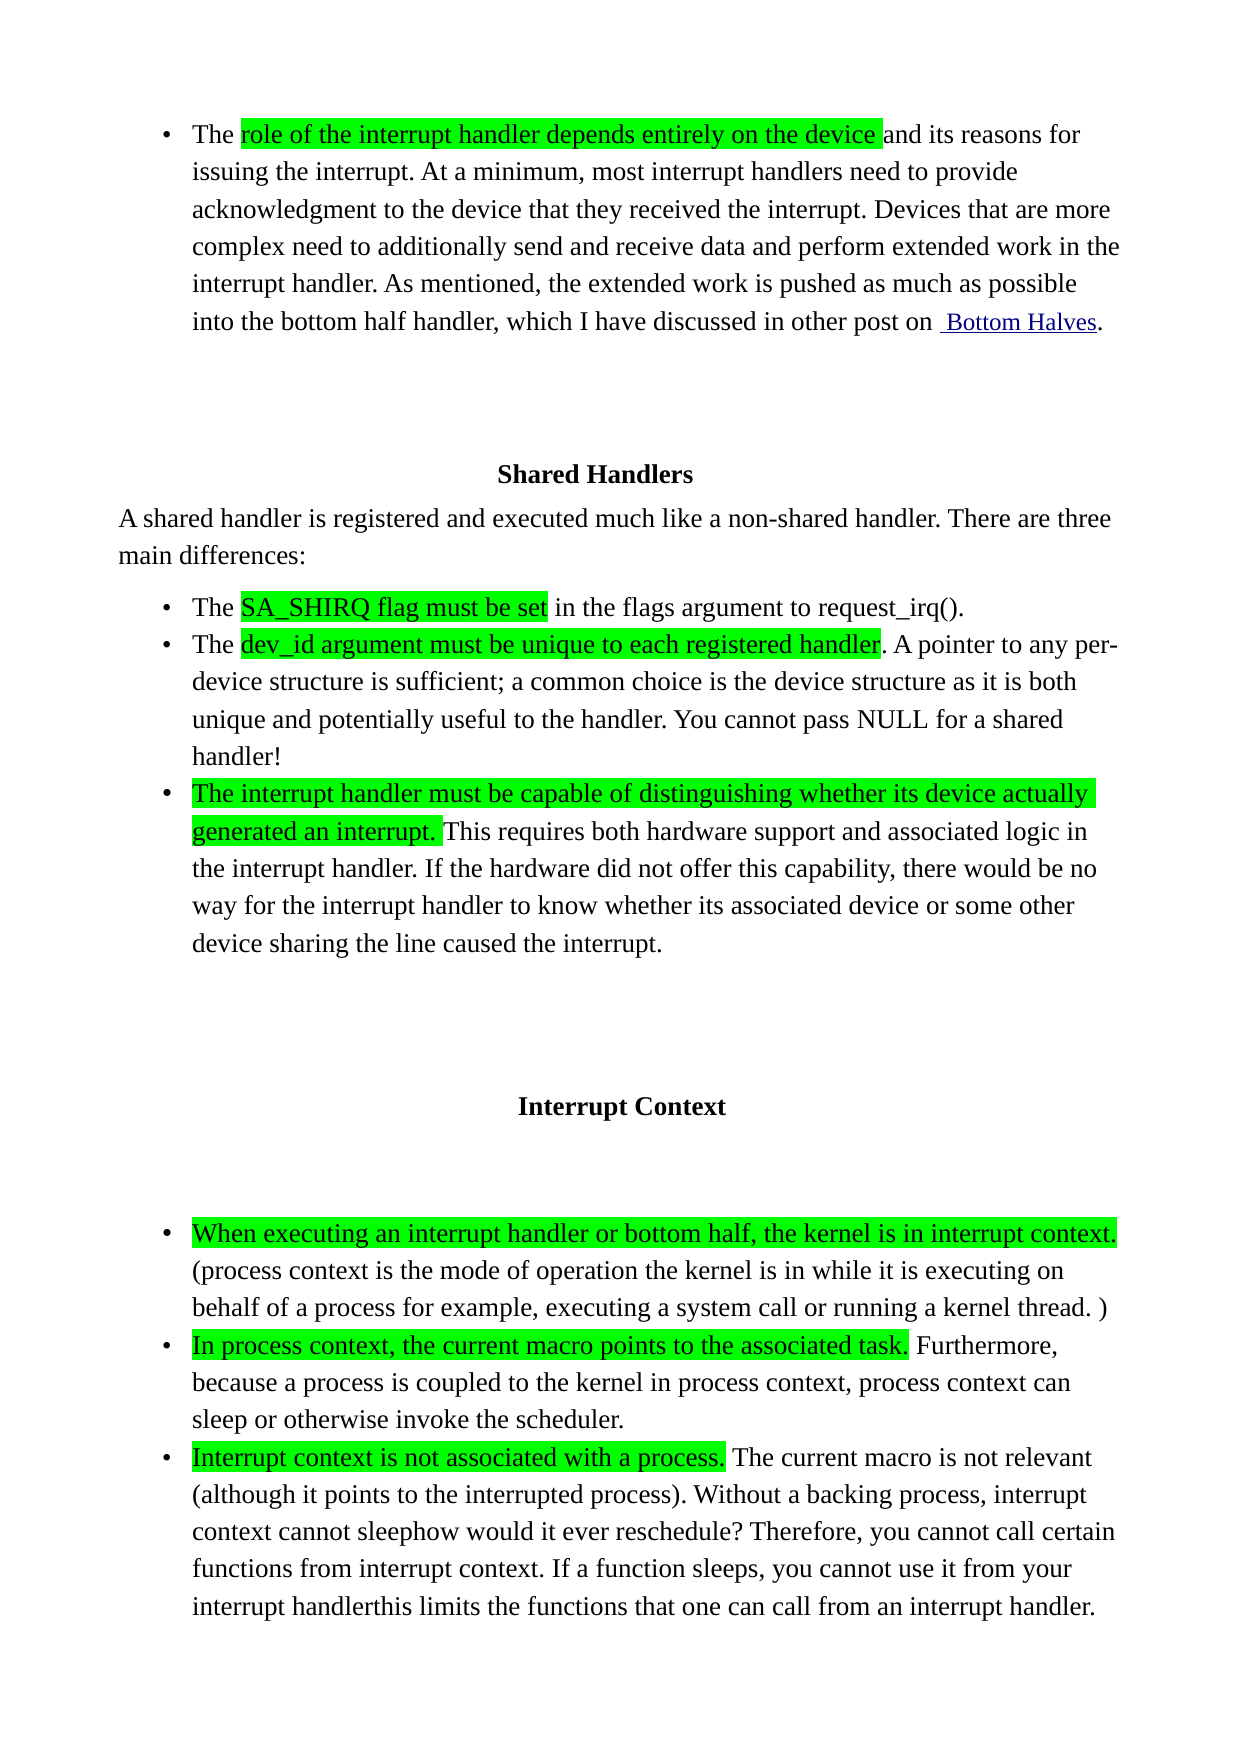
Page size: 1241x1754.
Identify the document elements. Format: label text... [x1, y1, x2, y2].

list The dev_id argument must be unique to each registered handler. A pointer to any per-device structure is sufficient; a common choice is the device structure as it is both unique and potentially useful to the handler. You cannot pass NULL for a shared handler! [162, 628, 1122, 771]
list The interrupt handler must be capable of distinguishing whether its device actually generated an interrupt. This requires both hardware support and associated logic in the interrupt handler. If the hardware did not offer this capability, there would be no way for the interrupt handler to know whether its associated device or some other device sharing the line caused the interrupt. [162, 777, 1122, 958]
list The role of the interrupt handler depends entirely on the device and its reasons for issuing the interrupt. At a minimum, most interrupt handlers need to provide acknowledgment to the device that they received the interrupt. Devices that are more complex need to additionally send and receive data and perform extended work in the interrupt handler. As mentioned, the extended work is pushed as much as possible into the bottom half handler, which I have discussed in other post on Bottom Halves. [162, 118, 1122, 336]
list The SA_SHIRQ flag must be set in the flags argument to request_irq(). [162, 591, 1122, 622]
list Interrupt context is not associated with a process. The current macro is not relevant (although it points to the interrupted process). Without a backing process, interrupt context cannot sleephow would it ever reschedule? Therefore, you cannot call certain functions from interrupt context. If a function sleeps, you cannot use it from your interrupt handlerthis limits the functions that one can call from an interrupt handler. [162, 1441, 1122, 1621]
text Interrupt Context [118, 1090, 1122, 1122]
text A shared handler is registered and executed much like a non-shared handler. There are three main differences: [118, 502, 1122, 570]
list When executing an interrupt handler or bottom half, the kernel is in interrupt context. (process context is the mode of operation the kernel is in while it is executing on behalf of a process for example, executing a system call or running a kernel thread. ) [162, 1217, 1122, 1323]
subtitle Shared Handlers [118, 458, 1122, 489]
list In process context, the current macro points to the associated task. Furthermore, because a process is coupled to the kernel in process context, process context can sleep or otherwise invoke the scheduler. [162, 1329, 1122, 1434]
